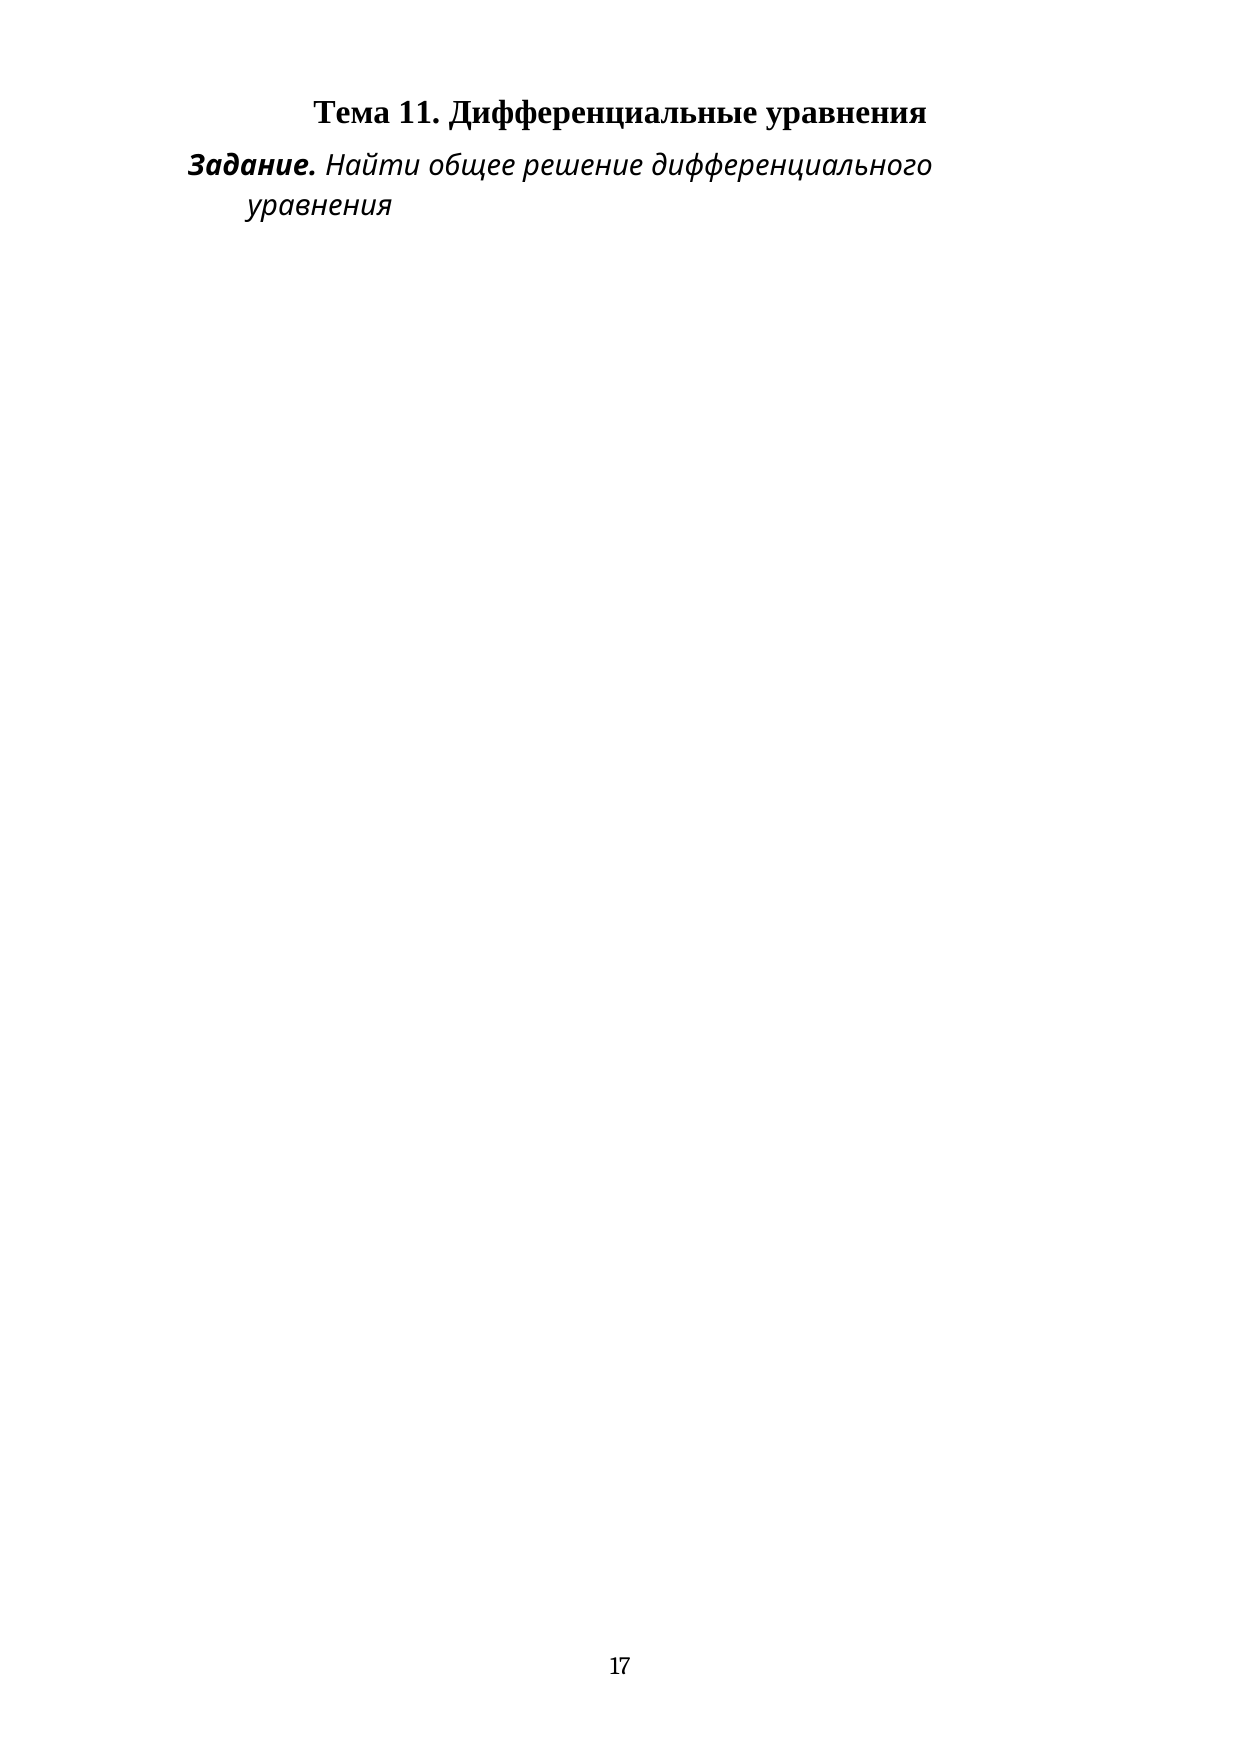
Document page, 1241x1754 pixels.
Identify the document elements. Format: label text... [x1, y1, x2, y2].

subtitle Тема 11. Дифференциальные уравнения [187, 92, 1053, 131]
subtitle Задание. Найти общее решение дифференциального уравнения [187, 144, 1053, 223]
